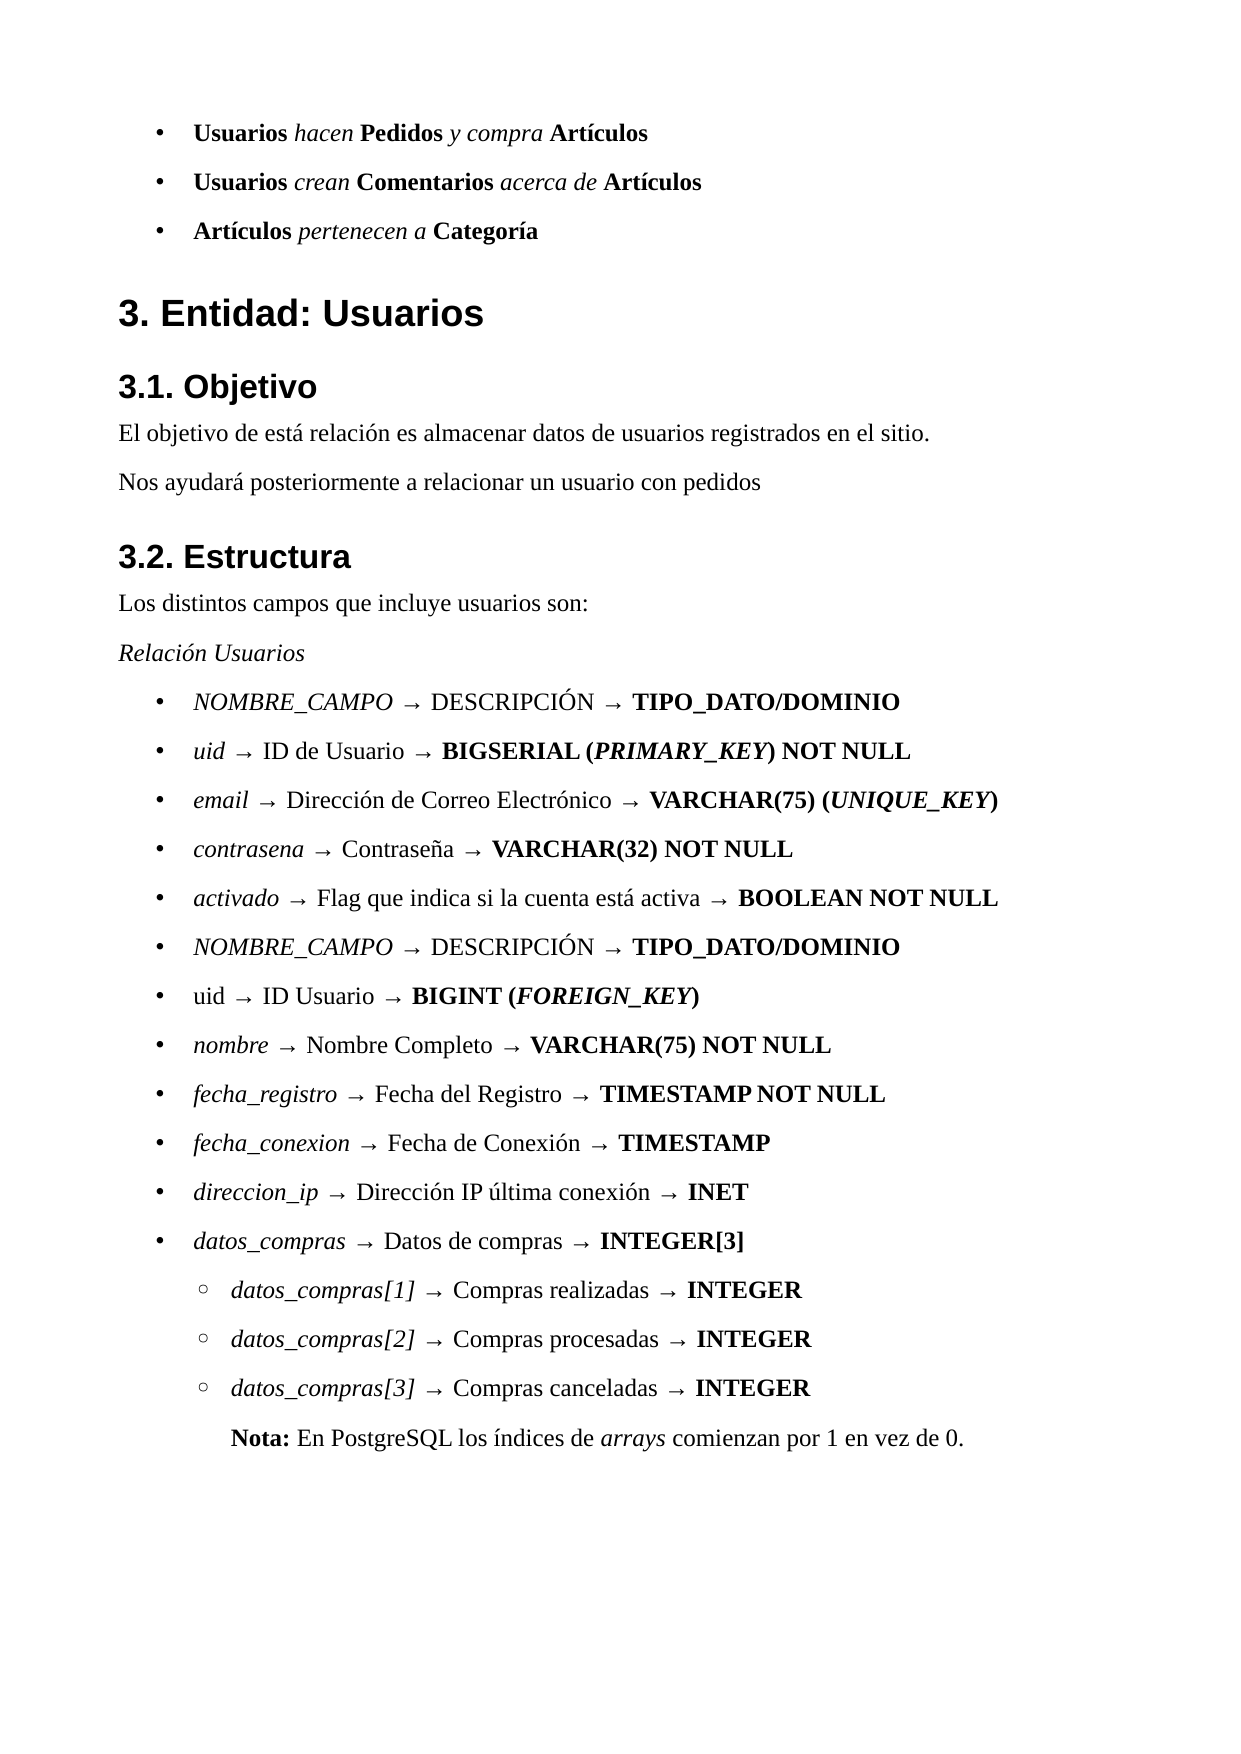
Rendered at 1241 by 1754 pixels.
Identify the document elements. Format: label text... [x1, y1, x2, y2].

list datos_compras[1] → Compras realizadas → INTEGER [193, 1275, 1122, 1304]
list datos_compras[2] → Compras procesadas → INTEGER [193, 1324, 1122, 1353]
subtitle 3.2. Estructura [118, 537, 1122, 576]
list Usuarios hacen Pedidos y compra Artículos [156, 118, 1122, 147]
text Relación Usuarios [118, 638, 1122, 666]
list nombre → Nombre Completo → VARCHAR(75) NOT NULL [156, 1030, 1122, 1059]
list Nota: En PostgreSQL los índices de arrays comienzan por 1 en vez de 0. [193, 1423, 1122, 1451]
list uid → ID Usuario → BIGINT (FOREIGN_KEY) [156, 981, 1122, 1010]
list email → Dirección de Correo Electrónico → VARCHAR(75) (UNIQUE_KEY) [156, 785, 1122, 813]
list fecha_registro → Fecha del Registro → TIMESTAMP NOT NULL [156, 1079, 1122, 1108]
list datos_compras → Datos de compras → INTEGER[3] [156, 1226, 1122, 1255]
list direccion_ip → Dirección IP última conexión → INET [156, 1177, 1122, 1206]
text Nos ayudará posteriormente a relacionar un usuario con pedidos [118, 467, 1122, 496]
text Los distintos campos que incluye usuarios son: [118, 588, 1122, 617]
list datos_compras[3] → Compras canceladas → INTEGER [193, 1373, 1122, 1402]
text El objetivo de está relación es almacenar datos de usuarios registrados en el sitio. [118, 418, 1122, 447]
list contrasena → Contraseña → VARCHAR(32) NOT NULL [156, 834, 1122, 863]
subtitle 3. Entidad: Usuarios [118, 290, 1122, 334]
list NOMBRE_CAMPO → DESCRIPCIÓN → TIPO_DATO/DOMINIO [156, 932, 1122, 961]
list activado → Flag que indica si la cuenta está activa → BOOLEAN NOT NULL [156, 883, 1122, 912]
list fecha_conexion → Fecha de Conexión → TIMESTAMP [156, 1128, 1122, 1157]
subtitle 3.1. Objetivo [118, 367, 1122, 406]
list NOMBRE_CAMPO → DESCRIPCIÓN → TIPO_DATO/DOMINIO [156, 687, 1122, 715]
list Artículos pertenecen a Categoría [156, 216, 1122, 245]
list uid → ID de Usuario → BIGSERIAL (PRIMARY_KEY) NOT NULL [156, 736, 1122, 764]
list Usuarios crean Comentarios acerca de Artículos [156, 167, 1122, 196]
